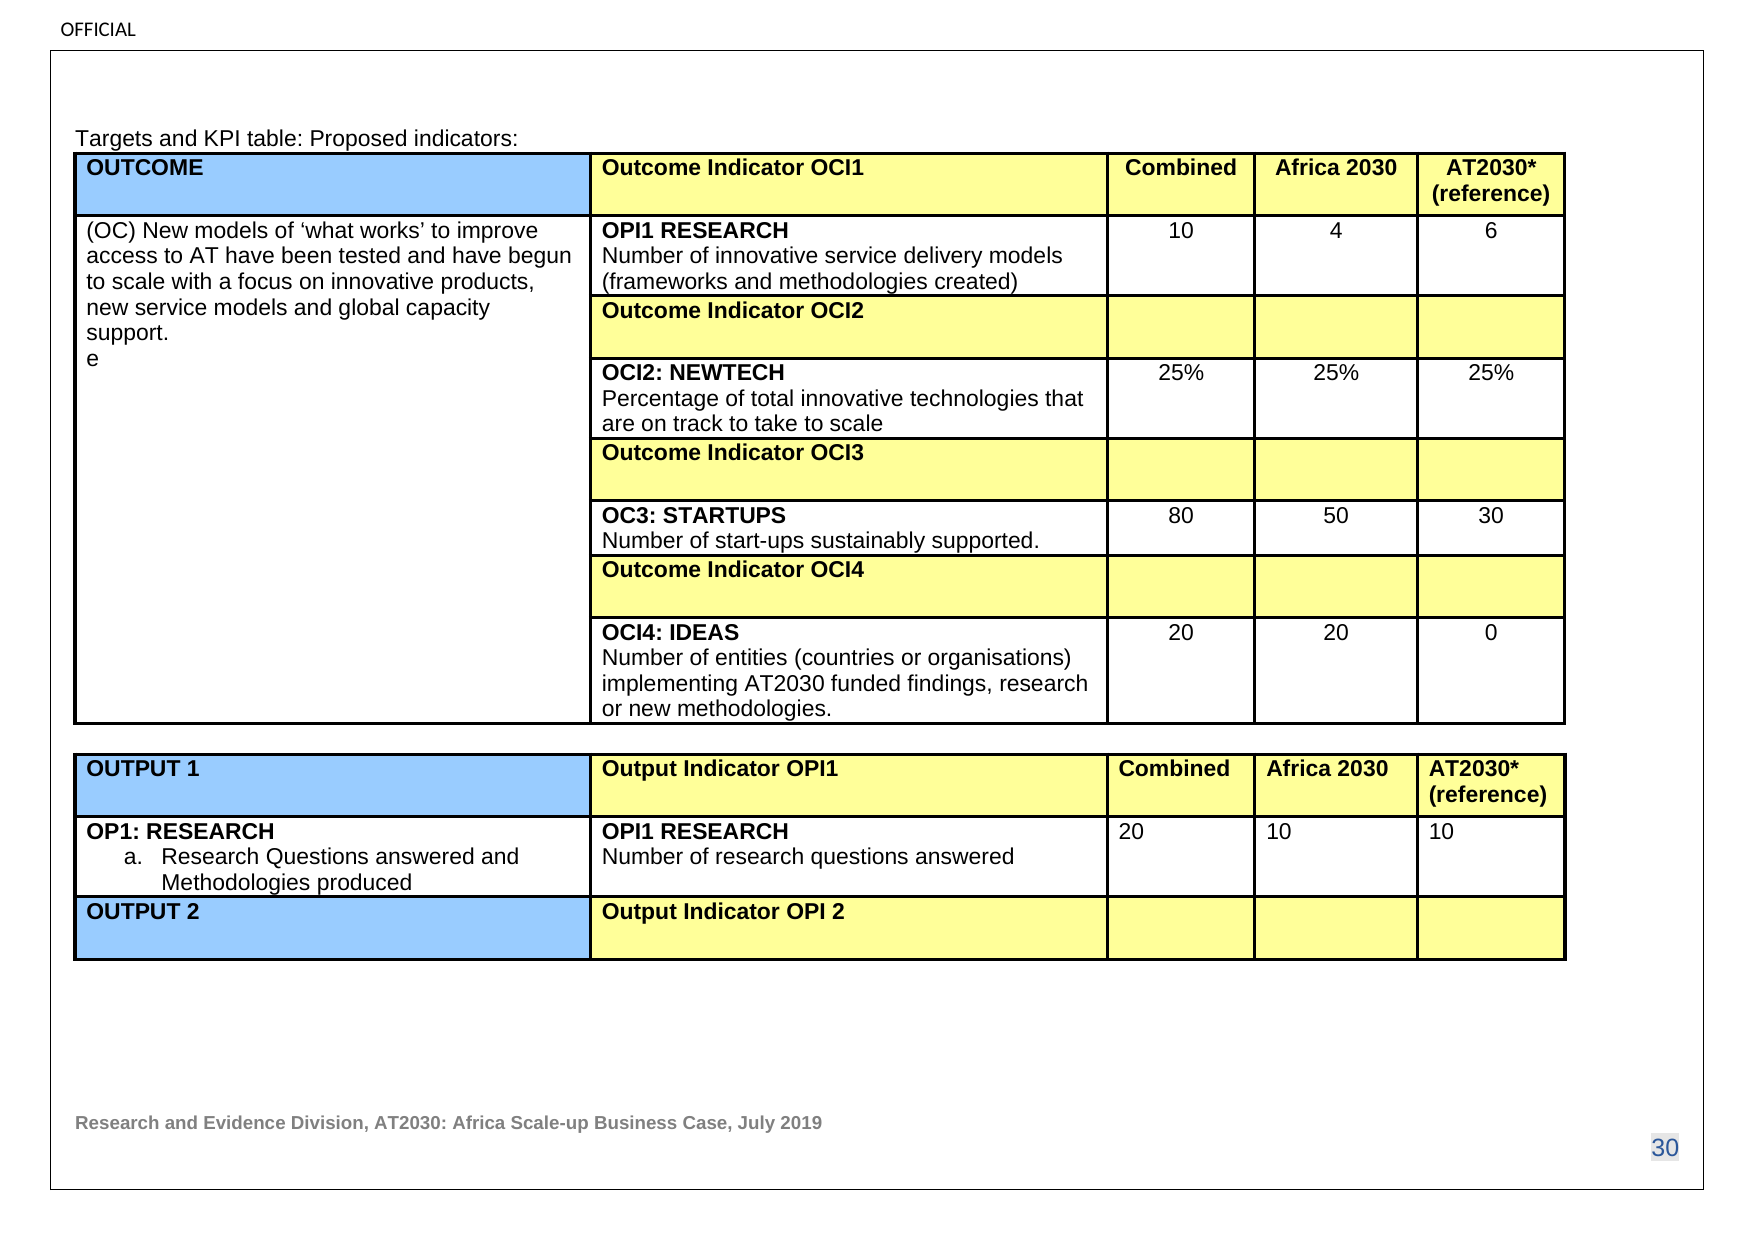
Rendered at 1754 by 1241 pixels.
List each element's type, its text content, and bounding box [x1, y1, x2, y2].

table_header Africa 2030 [1256, 756, 1416, 815]
table_cell 10 [1109, 217, 1253, 294]
table_cell [1419, 297, 1563, 357]
table_cell OC3: STARTUPS Number of start-ups sustainably supported. [592, 502, 1106, 553]
table_header Combined [1109, 155, 1253, 214]
table_cell OCI4: IDEAS Number of entities (countries or organisations) implementing AT2030 funded findings, research or new methodologies. [592, 619, 1106, 722]
table_cell OCI2: NEWTECH Percentage of total innovative technologies that are on track to take to scale [592, 360, 1106, 437]
table_header Output Indicator OPI1 [592, 756, 1106, 815]
table_header Combined [1109, 756, 1253, 815]
table_cell 20 [1109, 619, 1253, 722]
table_cell OPI1 RESEARCH Number of research questions answered [592, 818, 1106, 895]
table_cell 80 [1109, 502, 1253, 553]
table_cell [1109, 297, 1253, 357]
table_cell (OC) New models of ‘what works’ to improve access to AT have been tested and have begun to scale with a focus on innovative products, new service models and global capacity support. e [77, 217, 589, 722]
table_cell [1109, 898, 1253, 958]
table_header OUTPUT 1 [77, 756, 589, 815]
table_cell 10 [1419, 818, 1563, 895]
table_cell [1256, 898, 1416, 958]
table_cell 20 [1109, 818, 1253, 895]
table_cell Output Indicator OPI 2 [592, 898, 1106, 958]
text Targets and KPI table: Proposed indicators: [75, 126, 1679, 152]
table_cell OP1: RESEARCH Research Questions answered and Methodologies produced [77, 818, 589, 895]
table_header AT2030* (reference) [1419, 155, 1563, 214]
table_cell [1109, 440, 1253, 499]
table_cell 25% [1419, 360, 1563, 437]
table_cell OUTPUT 2 [77, 898, 589, 958]
table_cell [1256, 557, 1416, 616]
table_cell [1256, 440, 1416, 499]
table_cell 4 [1256, 217, 1416, 294]
table_cell [1419, 898, 1563, 958]
table_cell OPI1 RESEARCH Number of innovative service delivery models (frameworks and methodologies created) [592, 217, 1106, 294]
table_cell 0 [1419, 619, 1563, 722]
table_cell [1419, 440, 1563, 499]
table_cell 25% [1109, 360, 1253, 437]
table_cell 20 [1256, 619, 1416, 722]
table_cell Outcome Indicator OCI2 [592, 297, 1106, 357]
table_cell [1109, 557, 1253, 616]
table_header Outcome Indicator OCI1 [592, 155, 1106, 214]
table_cell Outcome Indicator OCI3 [592, 440, 1106, 499]
table_cell 10 [1256, 818, 1416, 895]
table_cell 25% [1256, 360, 1416, 437]
table_cell Outcome Indicator OCI4 [592, 557, 1106, 616]
table_cell 6 [1419, 217, 1563, 294]
table_header Africa 2030 [1256, 155, 1416, 214]
table_cell [1256, 297, 1416, 357]
table_cell 50 [1256, 502, 1416, 553]
table_header AT2030* (reference) [1419, 756, 1563, 815]
table_cell [1419, 557, 1563, 616]
table_cell 30 [1419, 502, 1563, 553]
table_header OUTCOME [77, 155, 589, 214]
